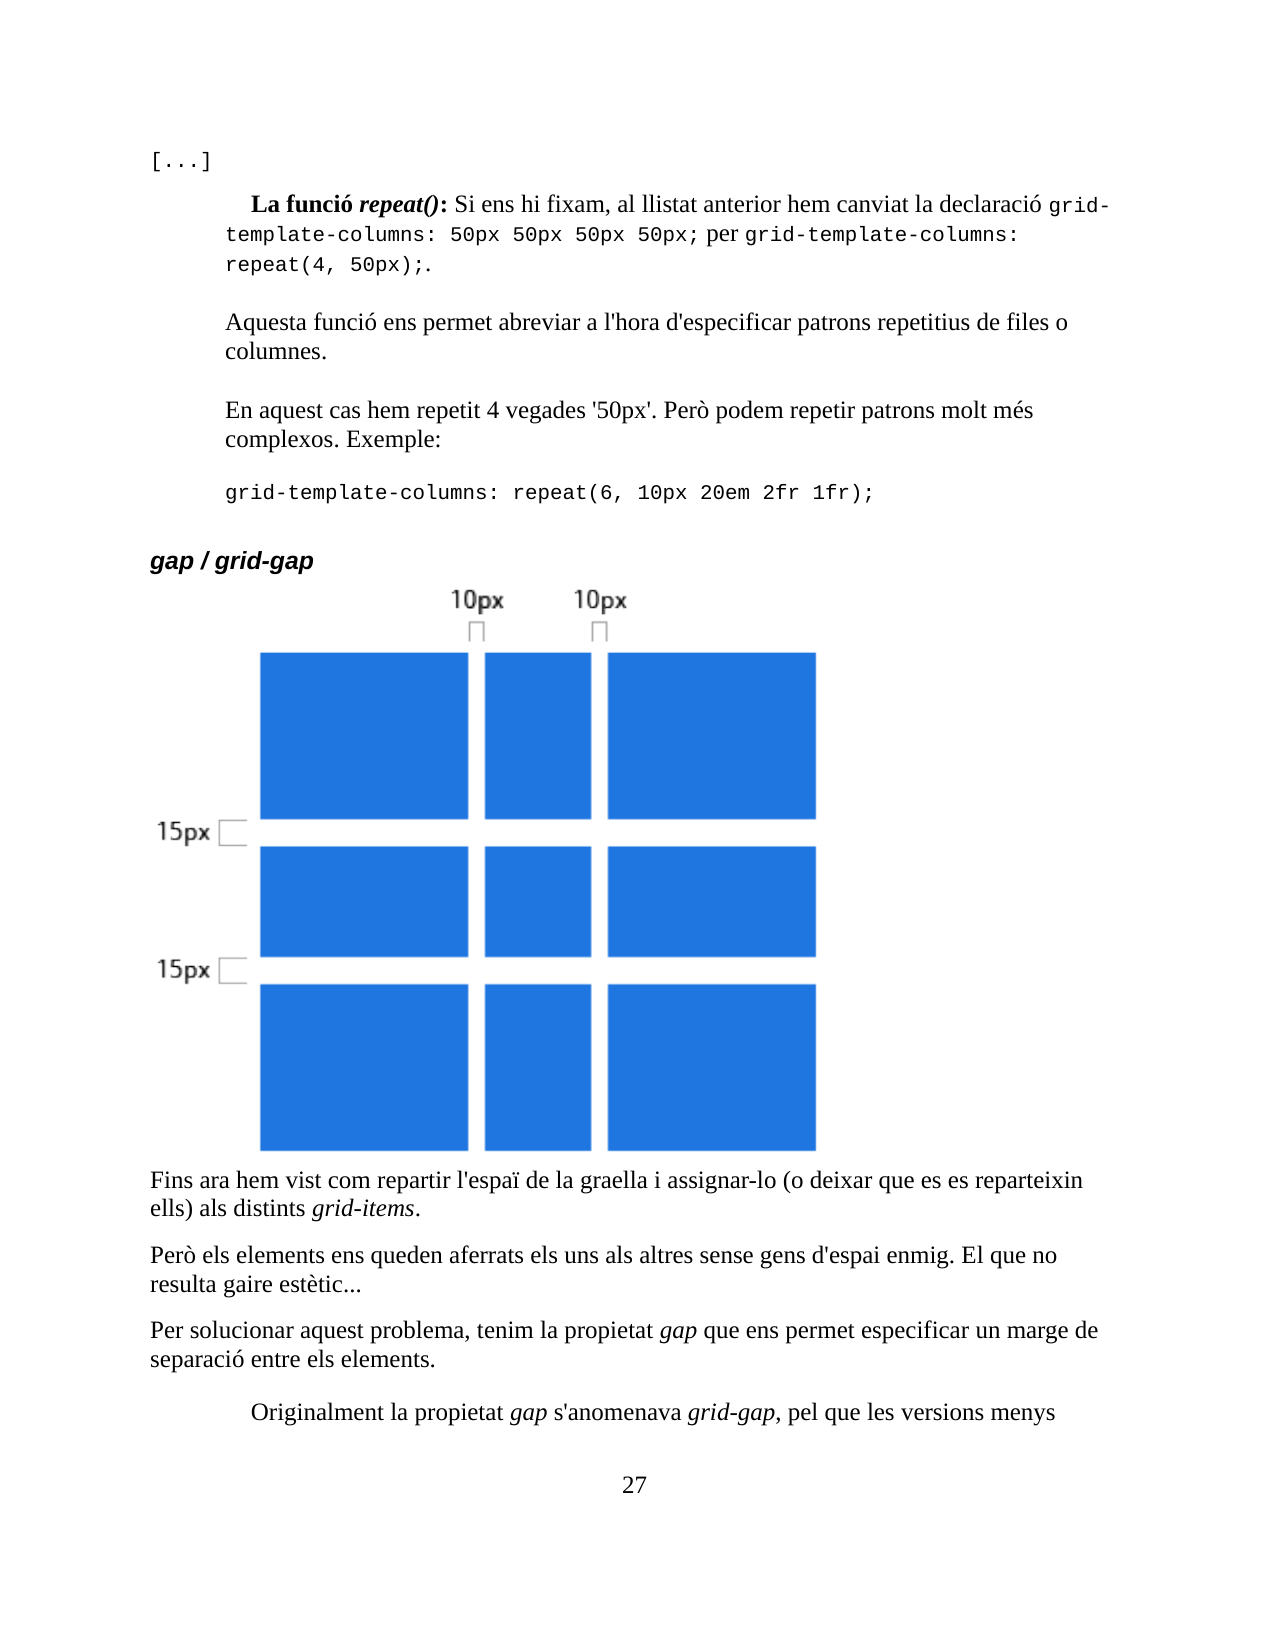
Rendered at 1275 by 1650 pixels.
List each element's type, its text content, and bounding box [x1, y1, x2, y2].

text 📌 La funció repeat(): Si ens hi fixam, al llistat anterior hem canviat la declaració grid-template-columns: 50px 50px 50px 50px; per grid-template-columns: repeat(4, 50px);. [225, 189, 1125, 277]
text Fins ara hem vist com repartir l'espaï de la graella i assignar-lo (o deixar que es es reparteixin ells) als distints grid-items. [150, 1165, 1125, 1222]
text grid-template-columns: repeat(6, 10px 20em 2fr 1fr); [225, 482, 1125, 506]
text 📌 Originalment la propietat gap s'anomenava grid-gap, pel que les versions menys [225, 1397, 1125, 1426]
text Per solucionar aquest problema, tenim la propietat gap que ens permet especificar un marge de separació entre els elements. [150, 1316, 1125, 1373]
picture [150, 587, 821, 1156]
text [...] [150, 150, 1125, 174]
text En aquest cas hem repetit 4 vegades '50px'. Però podem repetir patrons molt més complexos. Exemple: [225, 395, 1125, 452]
text Però els elements ens queden aferrats els uns als altres sense gens d'espai enmig. El que no resulta gaire estètic... [150, 1240, 1125, 1298]
subtitle gap / grid-gap [150, 546, 1125, 574]
text Aquesta funció ens permet abreviar a l'hora d'especificar patrons repetitius de files o columnes. [225, 307, 1125, 365]
